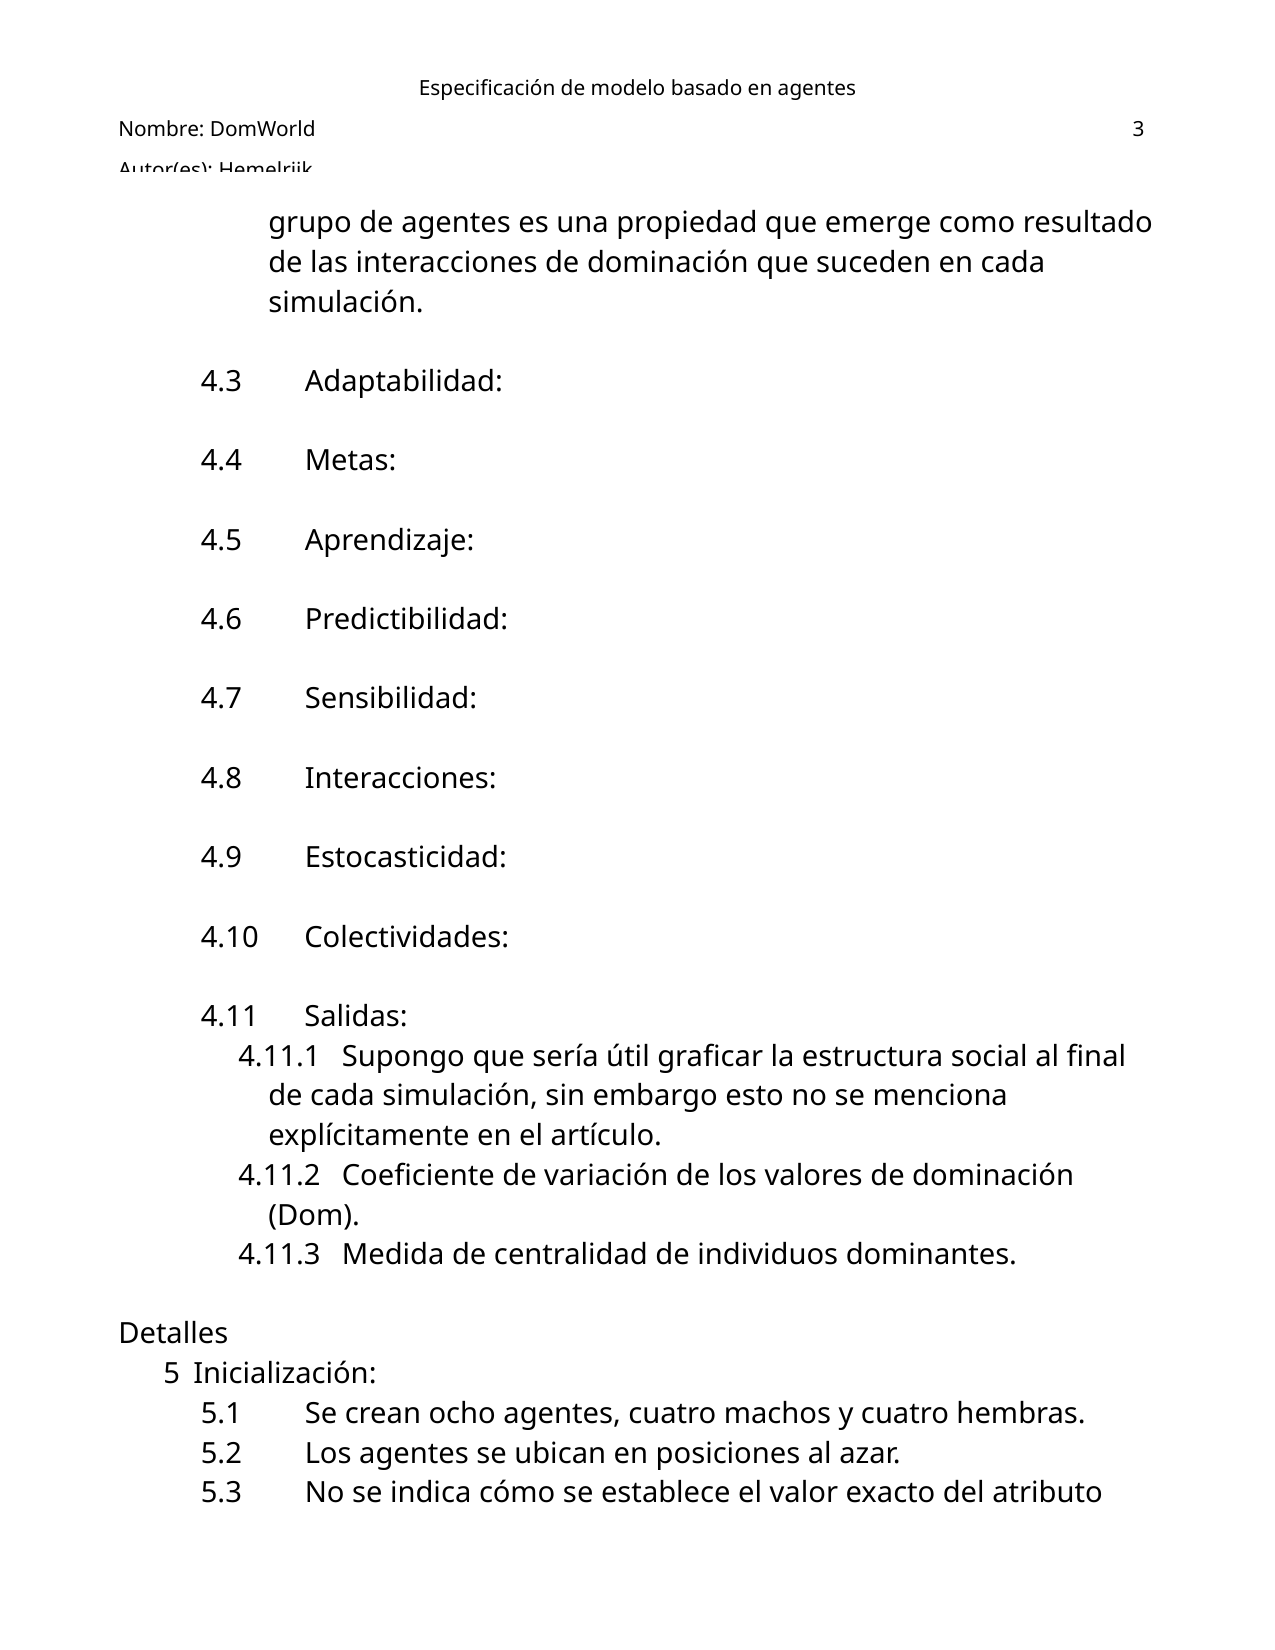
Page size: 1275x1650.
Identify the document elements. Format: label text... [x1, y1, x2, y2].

list Adaptabilidad: [193, 360, 1157, 400]
list Colectividades: [193, 916, 1157, 956]
list grupo de agentes es una propiedad que emerge como resultado de las interacciones de dominación que suceden en cada simulación. [231, 202, 1157, 321]
list Inicialización: [156, 1352, 1157, 1392]
text Detalles [118, 1313, 1157, 1352]
list Metas: [193, 440, 1157, 479]
list Medida de centralidad de individuos dominantes. [231, 1233, 1157, 1273]
list Los agentes se ubican en posiciones al azar. [193, 1432, 1157, 1472]
list Sensibilidad: [193, 678, 1157, 717]
list Coeficiente de variación de los valores de dominación (Dom). [231, 1154, 1157, 1233]
list Supongo que sería útil graficar la estructura social al final de cada simulación, sin embargo esto no se menciona explícitamente en el artículo. [231, 1035, 1157, 1154]
list Salidas: [193, 995, 1157, 1035]
list Interacciones: [193, 757, 1157, 797]
list Se crean ocho agentes, cuatro machos y cuatro hembras. [193, 1392, 1157, 1432]
list No se indica cómo se establece el valor exacto del atributo [193, 1472, 1157, 1511]
list Estocasticidad: [193, 837, 1157, 876]
list Aprendizaje: [193, 519, 1157, 559]
list Predictibilidad: [193, 598, 1157, 638]
